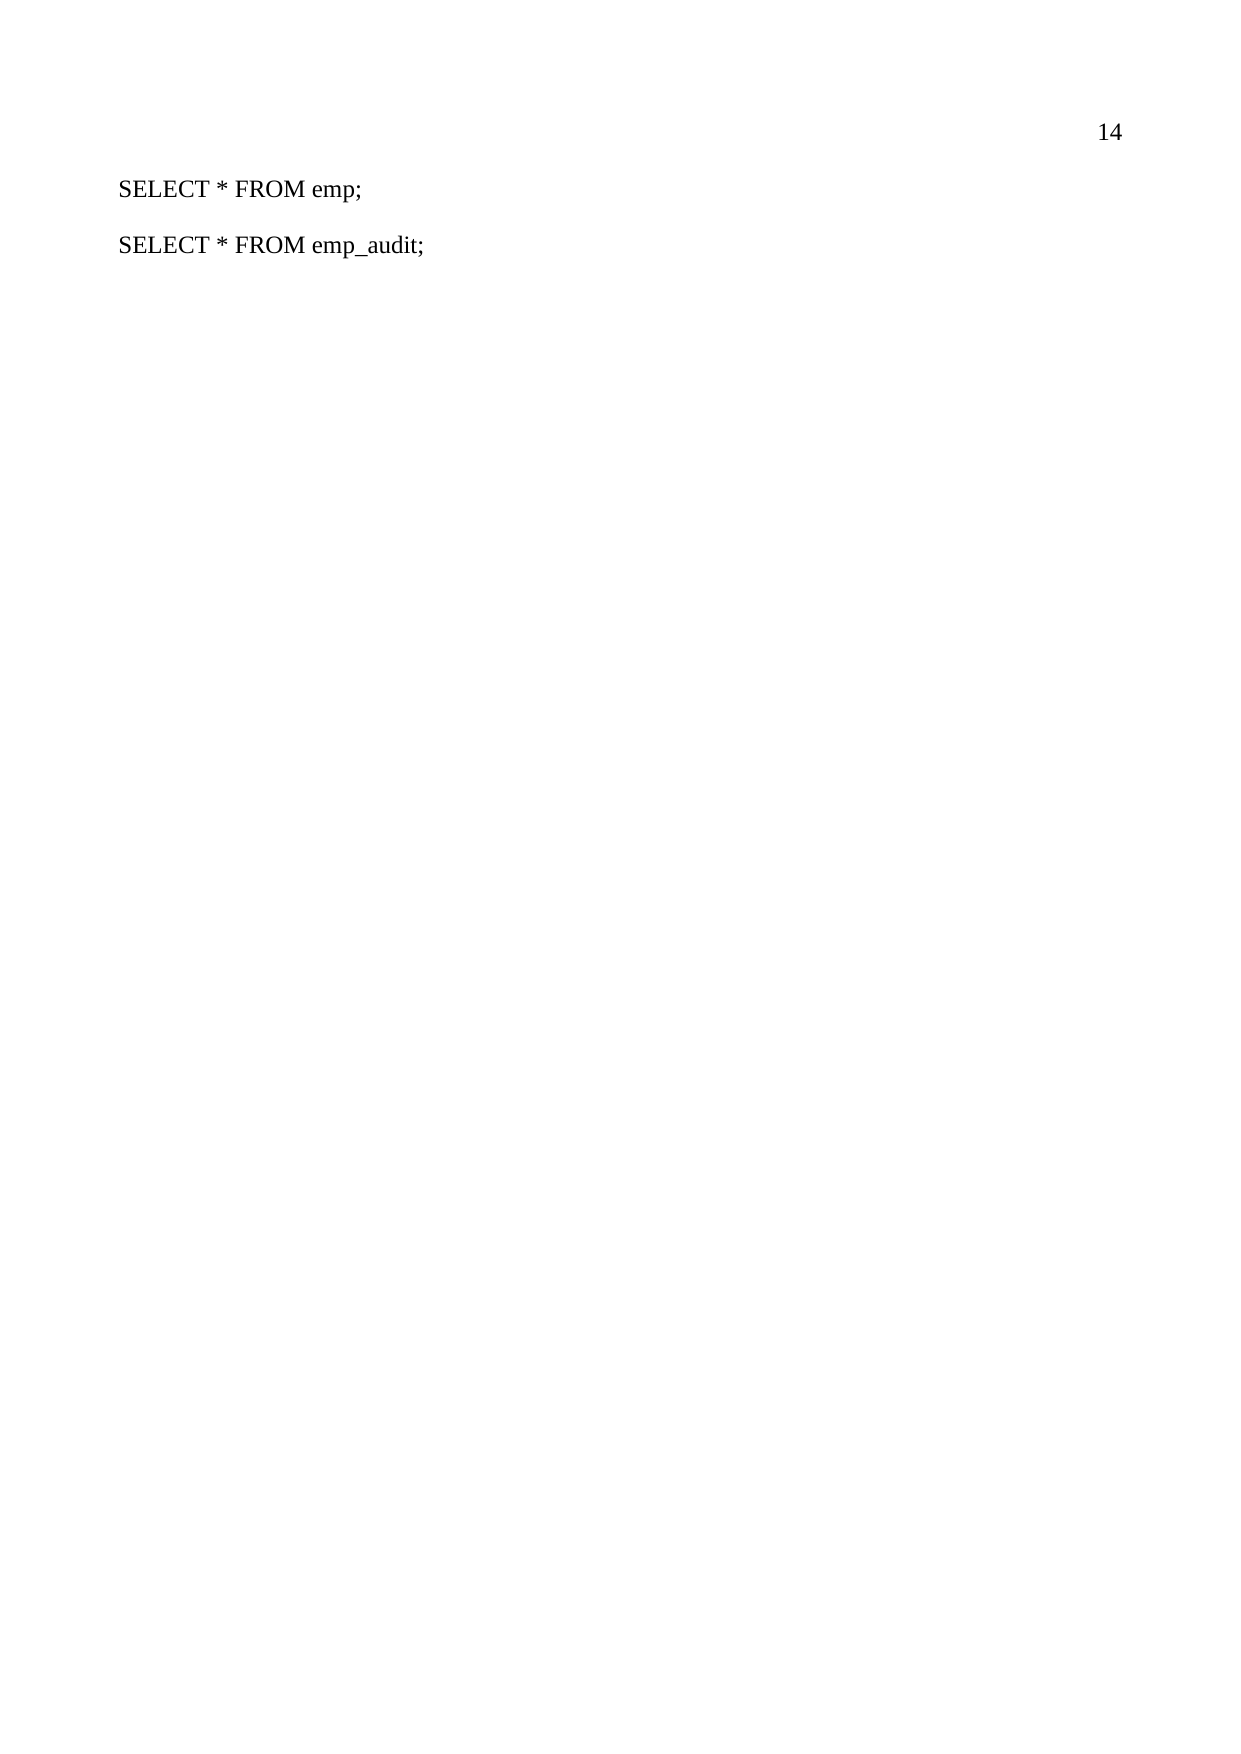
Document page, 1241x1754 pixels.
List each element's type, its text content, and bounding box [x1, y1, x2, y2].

text SELECT * FROM emp_audit; [118, 231, 1122, 258]
text SELECT * FROM emp; [118, 175, 1122, 203]
